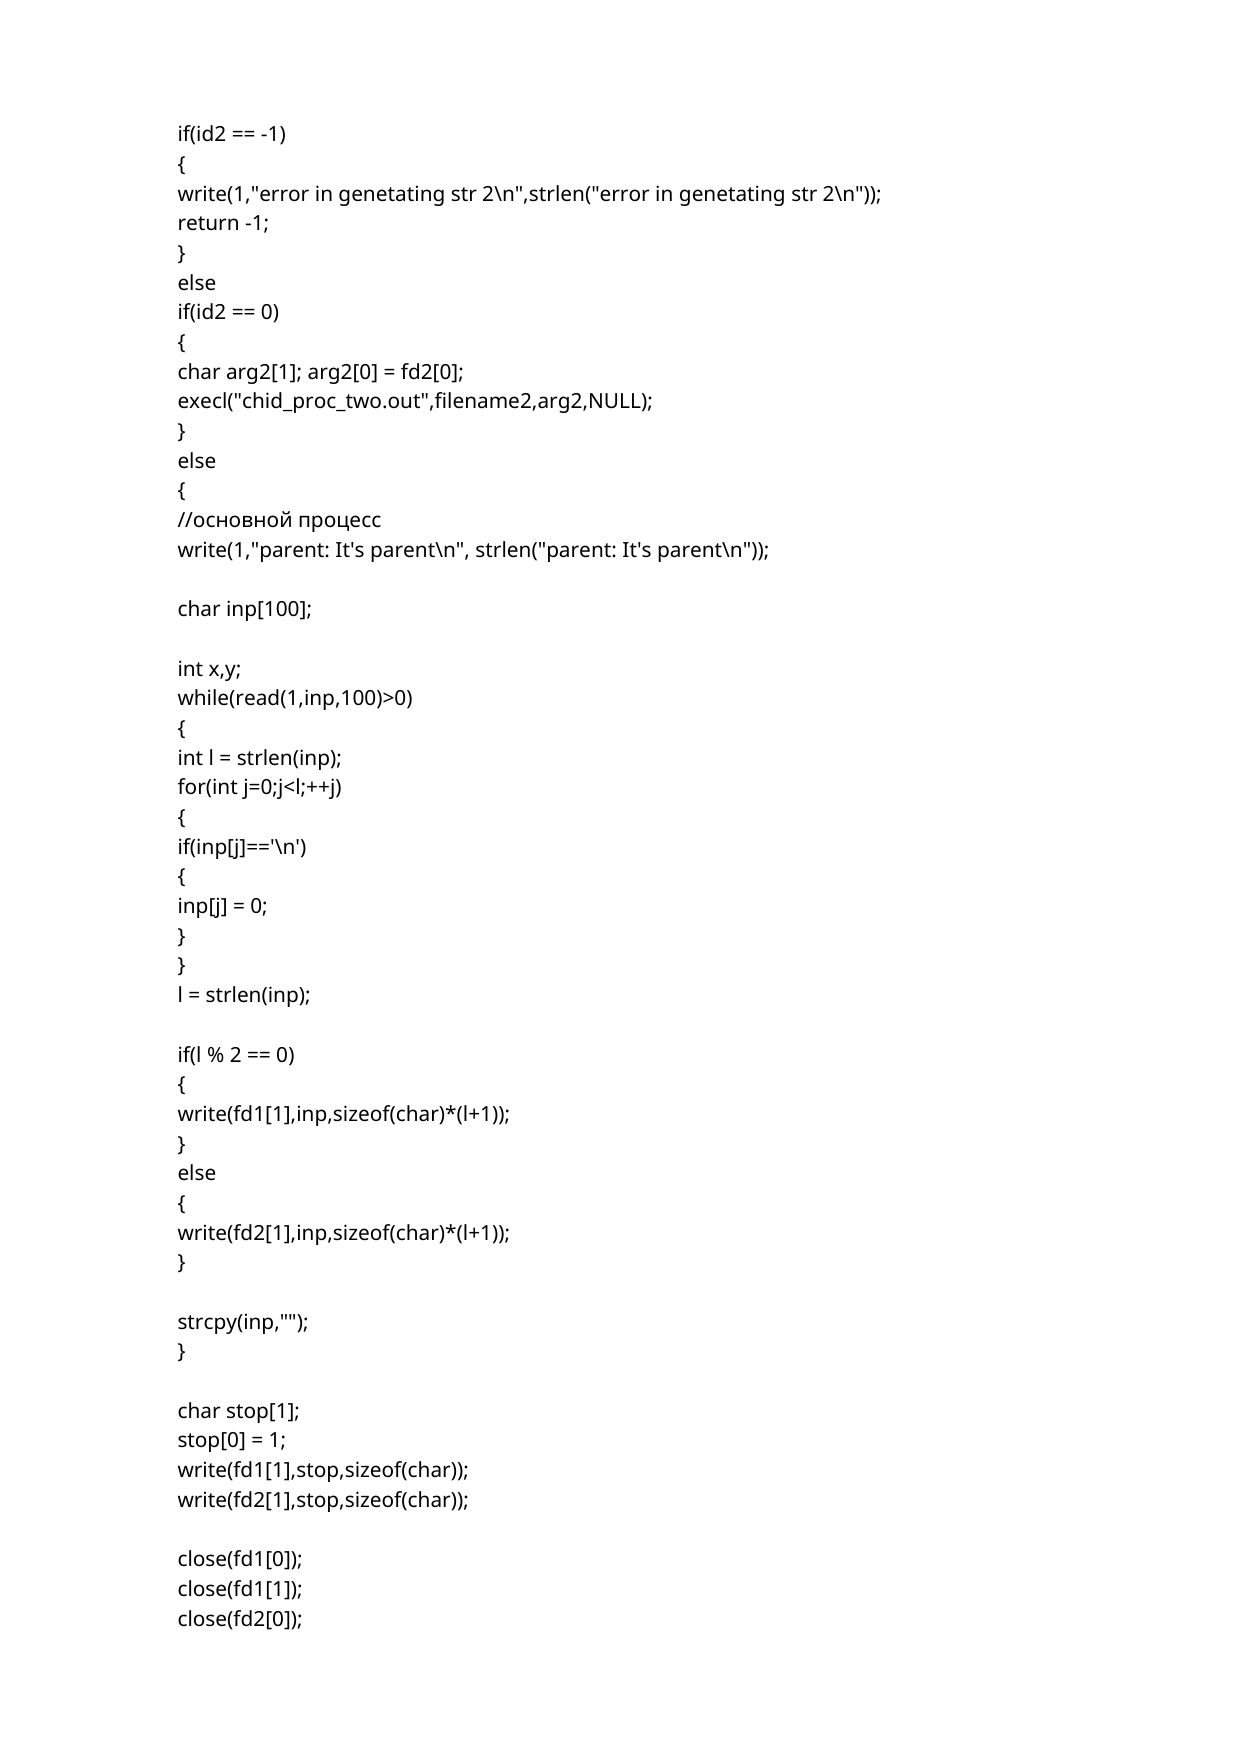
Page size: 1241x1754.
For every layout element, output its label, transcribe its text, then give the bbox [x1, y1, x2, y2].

text write(1,"error in genetating str 2\n",strlen("error in genetating str 2\n")); [177, 177, 1152, 207]
text { [177, 1187, 1152, 1217]
text close(fd1[0]); [177, 1543, 1152, 1573]
text execl("chid_proc_two.out",filename2,arg2,NULL); [177, 385, 1152, 415]
text char stop[1]; [177, 1395, 1152, 1424]
text write(fd1[1],inp,sizeof(char)*(l+1)); [177, 1098, 1152, 1127]
text } [177, 949, 1152, 979]
text if(id2 == 0) [177, 296, 1152, 326]
text inp[j] = 0; [177, 890, 1152, 920]
text return -1; [177, 207, 1152, 237]
text write(fd1[1],stop,sizeof(char)); [177, 1454, 1152, 1484]
text close(fd1[1]); [177, 1573, 1152, 1602]
text l = strlen(inp); [177, 979, 1152, 1009]
text write(fd2[1],stop,sizeof(char)); [177, 1484, 1152, 1513]
text int l = strlen(inp); [177, 742, 1152, 771]
text int x,y; [177, 652, 1152, 682]
text { [177, 712, 1152, 742]
text } [177, 1127, 1152, 1157]
text strcpy(inp,""); [177, 1306, 1152, 1335]
text write(1,"parent: It's parent\n", strlen("parent: It's parent\n")); [177, 534, 1152, 563]
text } [177, 237, 1152, 267]
text { [177, 474, 1152, 504]
text if(id2 == -1) [177, 118, 1152, 148]
text else [177, 1157, 1152, 1187]
text if(inp[j]=='\n') [177, 831, 1152, 860]
text { [177, 148, 1152, 177]
text while(read(1,inp,100)>0) [177, 682, 1152, 712]
text } [177, 1335, 1152, 1365]
text char arg2[1]; arg2[0] = fd2[0]; [177, 356, 1152, 385]
text char inp[100]; [177, 593, 1152, 623]
text for(int j=0;j<l;++j) [177, 771, 1152, 801]
text { [177, 860, 1152, 890]
text } [177, 415, 1152, 445]
text } [177, 920, 1152, 949]
text { [177, 326, 1152, 356]
text stop[0] = 1; [177, 1424, 1152, 1454]
text if(l % 2 == 0) [177, 1038, 1152, 1068]
text write(fd2[1],inp,sizeof(char)*(l+1)); [177, 1217, 1152, 1246]
text else [177, 267, 1152, 296]
text { [177, 1068, 1152, 1098]
text close(fd2[0]); [177, 1602, 1152, 1632]
text { [177, 801, 1152, 831]
text //основной процесс [177, 504, 1152, 534]
text } [177, 1246, 1152, 1276]
text else [177, 445, 1152, 474]
